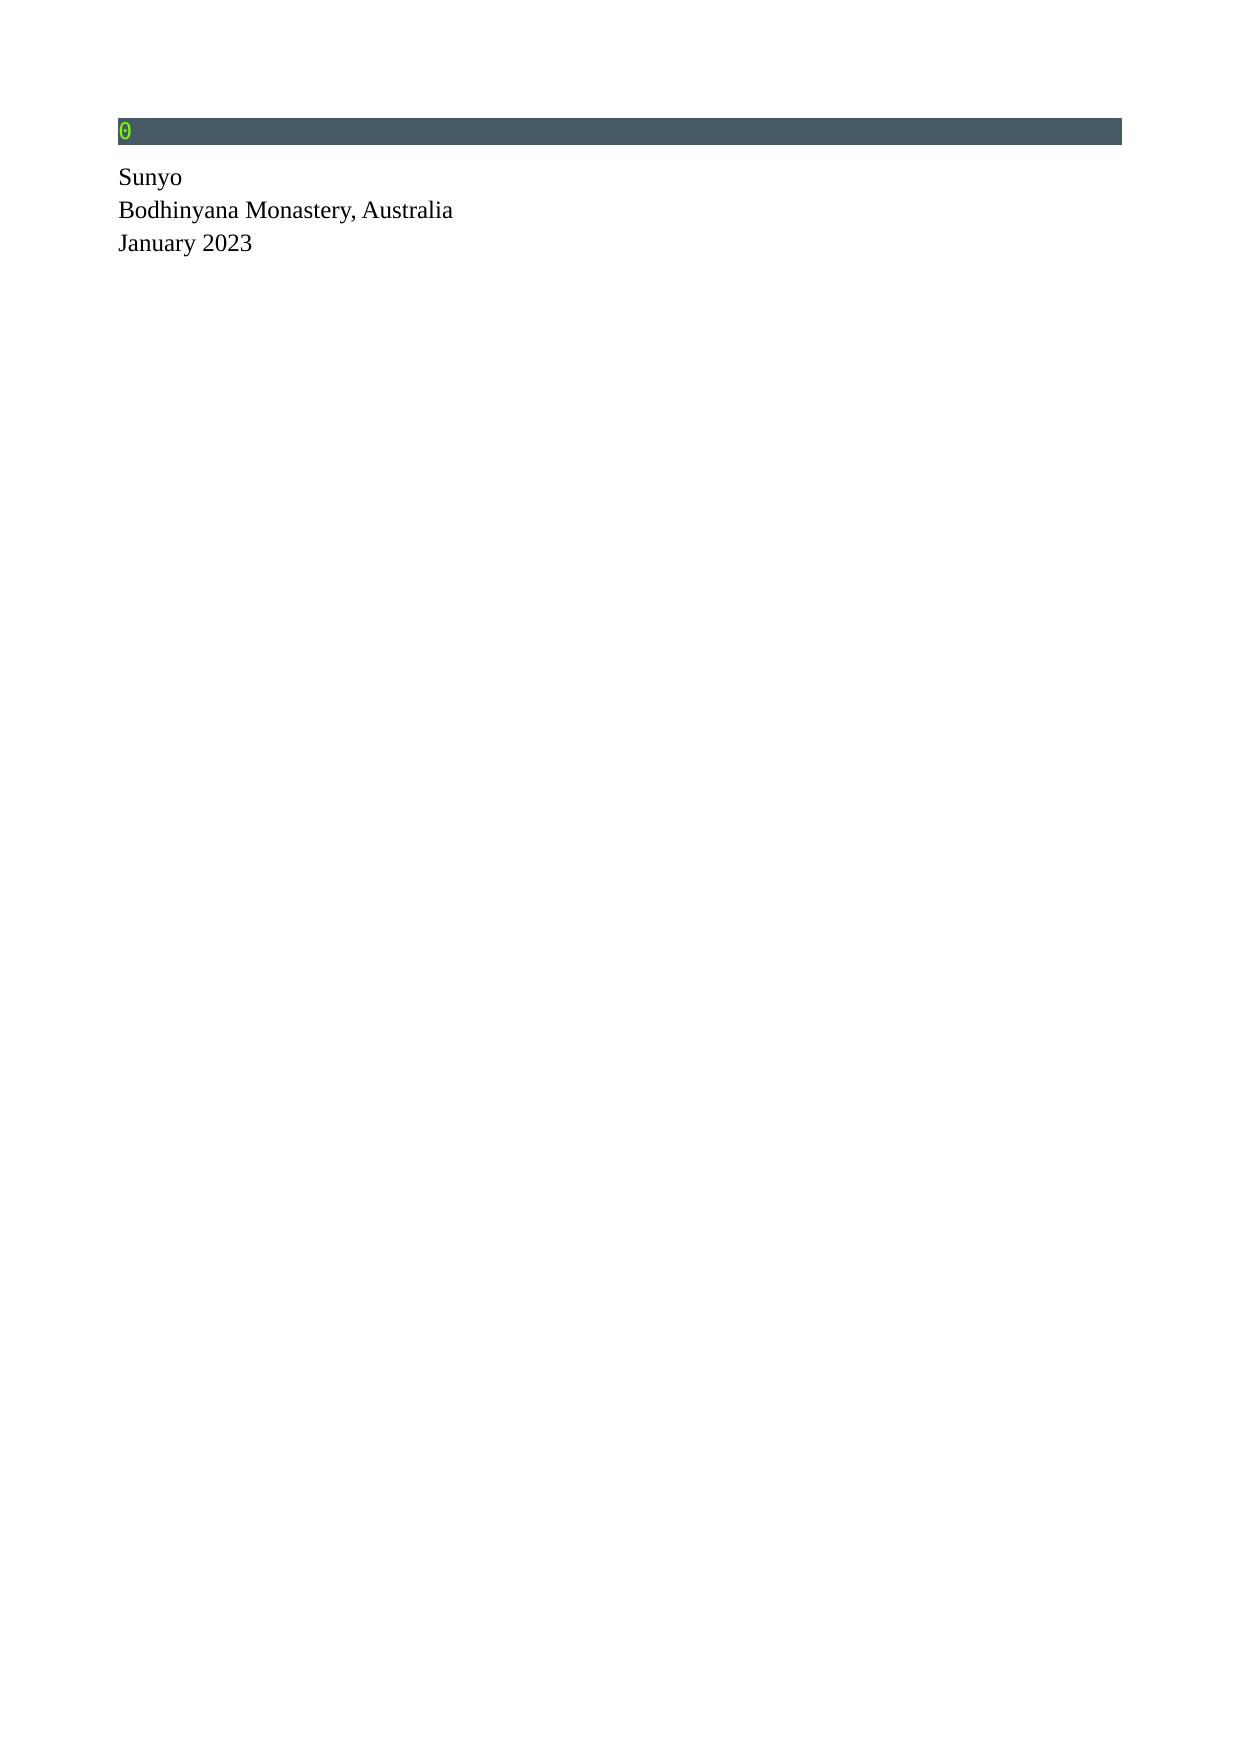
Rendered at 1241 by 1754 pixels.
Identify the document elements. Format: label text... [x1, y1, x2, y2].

text 0 [118, 118, 1122, 145]
text Sunyo Bodhinyana Monastery, Australia January 2023 [118, 162, 1122, 257]
